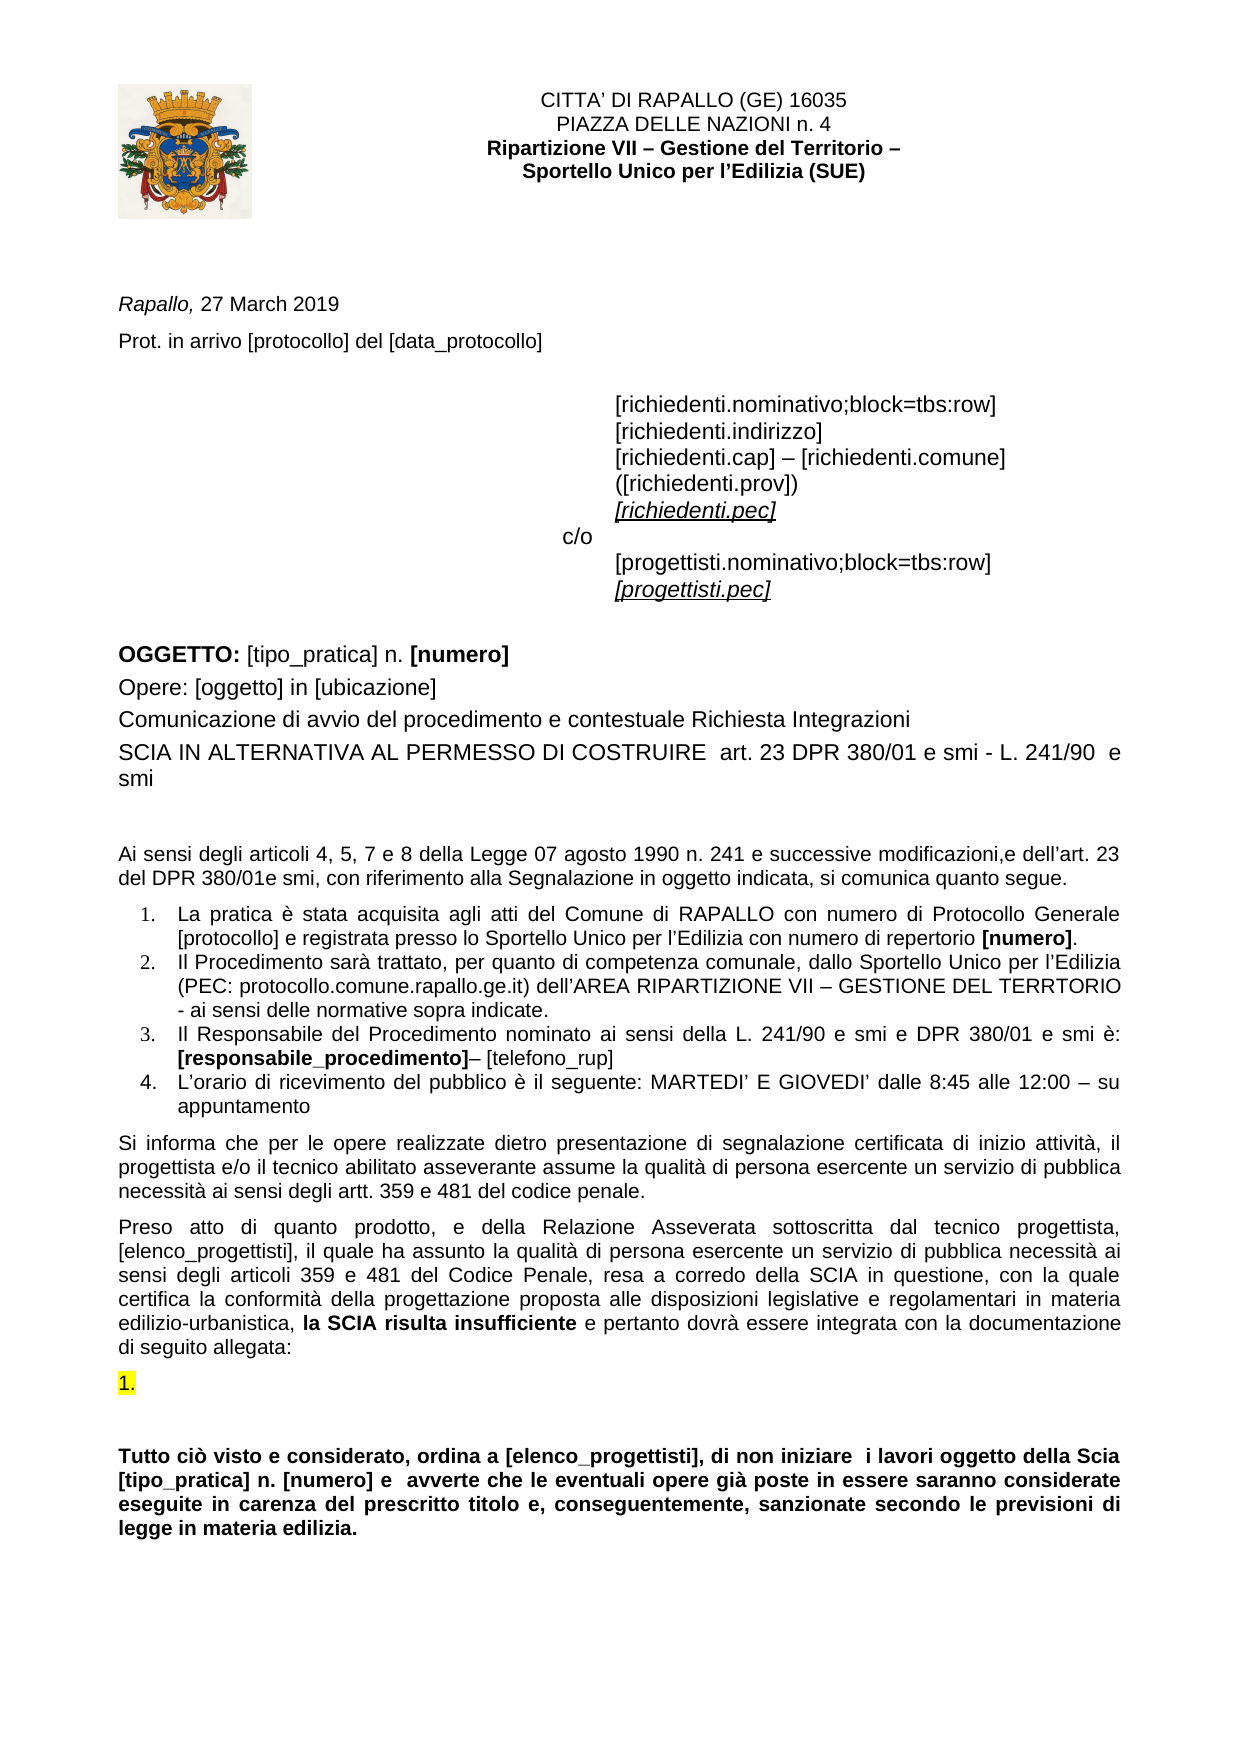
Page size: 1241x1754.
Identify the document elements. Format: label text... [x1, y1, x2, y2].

table_cell [604, 523, 1101, 549]
list L’orario di ricevimento del pubblico è il seguente: MARTEDI’ E GIOVEDI’ dalle 8:45 alle 12:00 – su appuntamento [140, 1070, 1122, 1118]
text OGGETTO: [tipo_pratica] n. [numero] [118, 641, 1122, 667]
table_header [107, 365, 604, 391]
table_header [604, 365, 1101, 391]
table_cell [107, 391, 604, 523]
text Tutto ciò visto e considerato, ordina a [elenco_progettisti], di non iniziare i lavori oggetto della Scia [tipo_pratica] n. [numero] e avverte che le eventuali opere già poste in essere saranno considerate eseguite in carenza del prescritto titolo e, conseguentemente, sanzionate secondo le previsioni di legge in materia edilizia. [118, 1444, 1122, 1540]
text Opere: [oggetto] in [ubicazione] [118, 673, 1122, 700]
table_cell c/o [107, 523, 604, 549]
list La pratica è stata acquisita agli atti del Comune di RAPALLO con numero di Protocollo Generale [protocollo] e registrata presso lo Sportello Unico per l’Edilizia con numero di repertorio [numero]. [140, 902, 1122, 950]
text Prot. in arrivo [protocollo] del [data_protocollo] [118, 328, 1122, 352]
text Rapallo, 27 March 2019 [118, 292, 1122, 316]
text SCIA IN ALTERNATIVA AL PERMESSO DI COSTRUIRE art. 23 DPR 380/01 e smi - L. 241/90 e smi [118, 739, 1122, 791]
text 1. [118, 1371, 1122, 1395]
text Si informa che per le opere realizzate dietro presentazione di segnalazione certificata di inizio attività, il progettista e/o il tecnico abilitato asseverante assume la qualità di persona esercente un servizio di pubblica necessità ai sensi degli artt. 359 e 481 del codice penale. [118, 1131, 1122, 1202]
text Comunicazione di avvio del procedimento e contestuale Richiesta Integrazioni [118, 706, 1122, 732]
table_cell [progettisti.nominativo;block=tbs:row] [progettisti.pec] [604, 549, 1101, 602]
text Preso atto di quanto prodotto, e della Relazione Asseverata sottoscritta dal tecnico progettista, [elenco_progettisti], il quale ha assunto la qualità di persona esercente un servizio di pubblica necessità ai sensi degli articoli 359 e 481 del Codice Penale, resa a corredo della SCIA in questione, con la quale certifica la conformità della progettazione proposta alle disposizioni legislative e regolamentari in materia edilizio-urbanistica, la SCIA risulta insufficiente e pertanto dovrà essere integrata con la documentazione di seguito allegata: [118, 1215, 1122, 1359]
list Il Procedimento sarà trattato, per quanto di competenza comunale, dallo Sportello Unico per l’Edilizia (PEC: protocollo.comune.rapallo.ge.it) dell’AREA RIPARTIZIONE VII – GESTIONE DEL TERRTORIO - ai sensi delle normative sopra indicate. [140, 950, 1122, 1022]
text Ai sensi degli articoli 4, 5, 7 e 8 della Legge 07 agosto 1990 n. 241 e successive modificazioni,e dell’art. 23 del DPR 380/01e smi, con riferimento alla Segnalazione in oggetto indicata, si comunica quanto segue. [118, 841, 1122, 889]
list Il Responsabile del Procedimento nominato ai sensi della L. 241/90 e smi e DPR 380/01 e smi è: [responsabile_procedimento]– [telefono_rup] [140, 1022, 1122, 1070]
table_cell [107, 549, 604, 602]
picture [118, 84, 252, 219]
table_cell [richiedenti.nominativo;block=tbs:row] [richiedenti.indirizzo] [richiedenti.cap] – [richiedenti.comune] ([richiedenti.prov]) [richiedenti.pec] [604, 391, 1101, 523]
